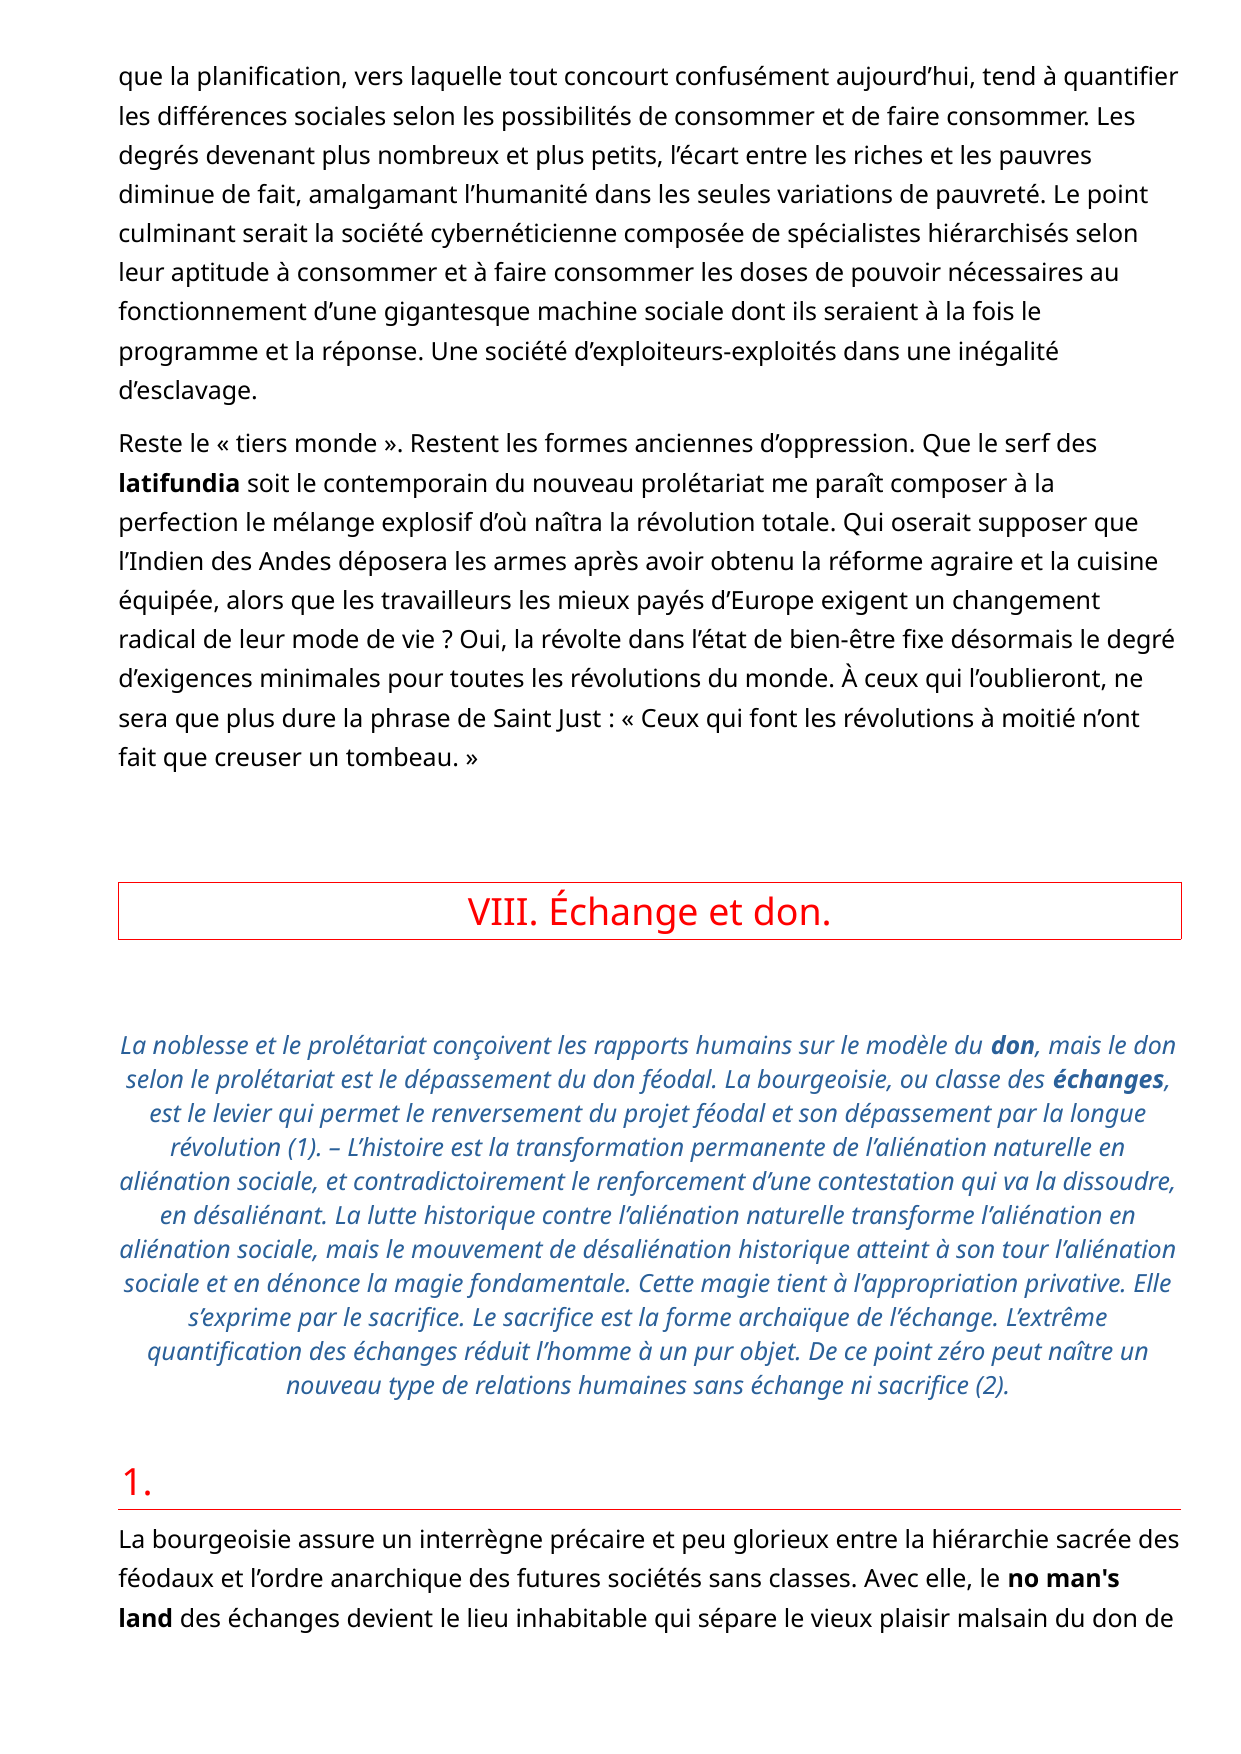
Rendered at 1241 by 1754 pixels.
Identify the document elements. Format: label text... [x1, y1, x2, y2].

text Reste le « tiers monde ». Restent les formes anciennes d’oppression. Que le serf des latifundia soit le contemporain du nouveau prolétariat me paraît composer à la perfection le mélange explosif d’où naîtra la révolution totale. Qui oserait supposer que l’Indien des Andes déposera les armes après avoir obtenu la réforme agraire et la cuisine équipée, alors que les travailleurs les mieux payés d’Europe exigent un changement radical de leur mode de vie ? Oui, la révolte dans l’état de bien-être fixe désormais le degré d’exigences minimales pour toutes les révolutions du monde. À ceux qui l’oublieront, ne sera que plus dure la phrase de Saint Just : « Ceux qui font les révolutions à moitié n’ont fait que creuser un tombeau. » [118, 426, 1181, 773]
text que la planification, vers laquelle tout concourt confusément aujourd’hui, tend à quantifier les différences sociales selon les possibilités de consommer et de faire consommer. Les degrés devenant plus nombreux et plus petits, l’écart entre les riches et les pauvres diminue de fait, amalgamant l’humanité dans les seules variations de pauvreté. Le point culminant serait la société cybernéticienne composée de spécialistes hiérarchisés selon leur aptitude à consommer et à faire consommer les doses de pouvoir nécessaires au fonctionnement d’une gigantesque machine sociale dont ils seraient à la fois le programme et la réponse. Une société d’exploiteurs-exploités dans une inégalité d’esclavage. [118, 59, 1181, 406]
text La noblesse et le prolétariat conçoivent les rapports humains sur le modèle du don, mais le don selon le prolétariat est le dépassement du don féodal. La bourgeoisie, ou classe des échanges, est le levier qui permet le renversement du projet féodal et son dépassement par la longue révolution (1). – L’histoire est la transformation permanente de l’aliénation naturelle en aliénation sociale, et contradictoirement le renforcement d’une contestation qui va la dissoudre, en désaliénant. La lutte historique contre l’aliénation naturelle transforme l’aliénation en aliénation sociale, mais le mouvement de désaliénation historique atteint à son tour l’aliénation sociale et en dénonce la magie fondamentale. Cette magie tient à l’appropriation privative. Elle s’exprime par le sacrifice. Le sacrifice est la forme archaïque de l’échange. L’extrême quantification des échanges réduit l’homme à un pur objet. De ce point zéro peut naître un nouveau type de relations humaines sans échange ni sacrifice (2). [118, 1027, 1181, 1402]
subtitle 1. [118, 1452, 1181, 1509]
text La bourgeoisie assure un interrègne précaire et peu glorieux entre la hiérarchie sacrée des féodaux et l’ordre anarchique des futures sociétés sans classes. Avec elle, le no man's land des échanges devient le lieu inhabitable qui sépare le vieux plaisir malsain du don de [118, 1522, 1181, 1634]
subtitle VIII. Échange et don. [119, 883, 1181, 939]
